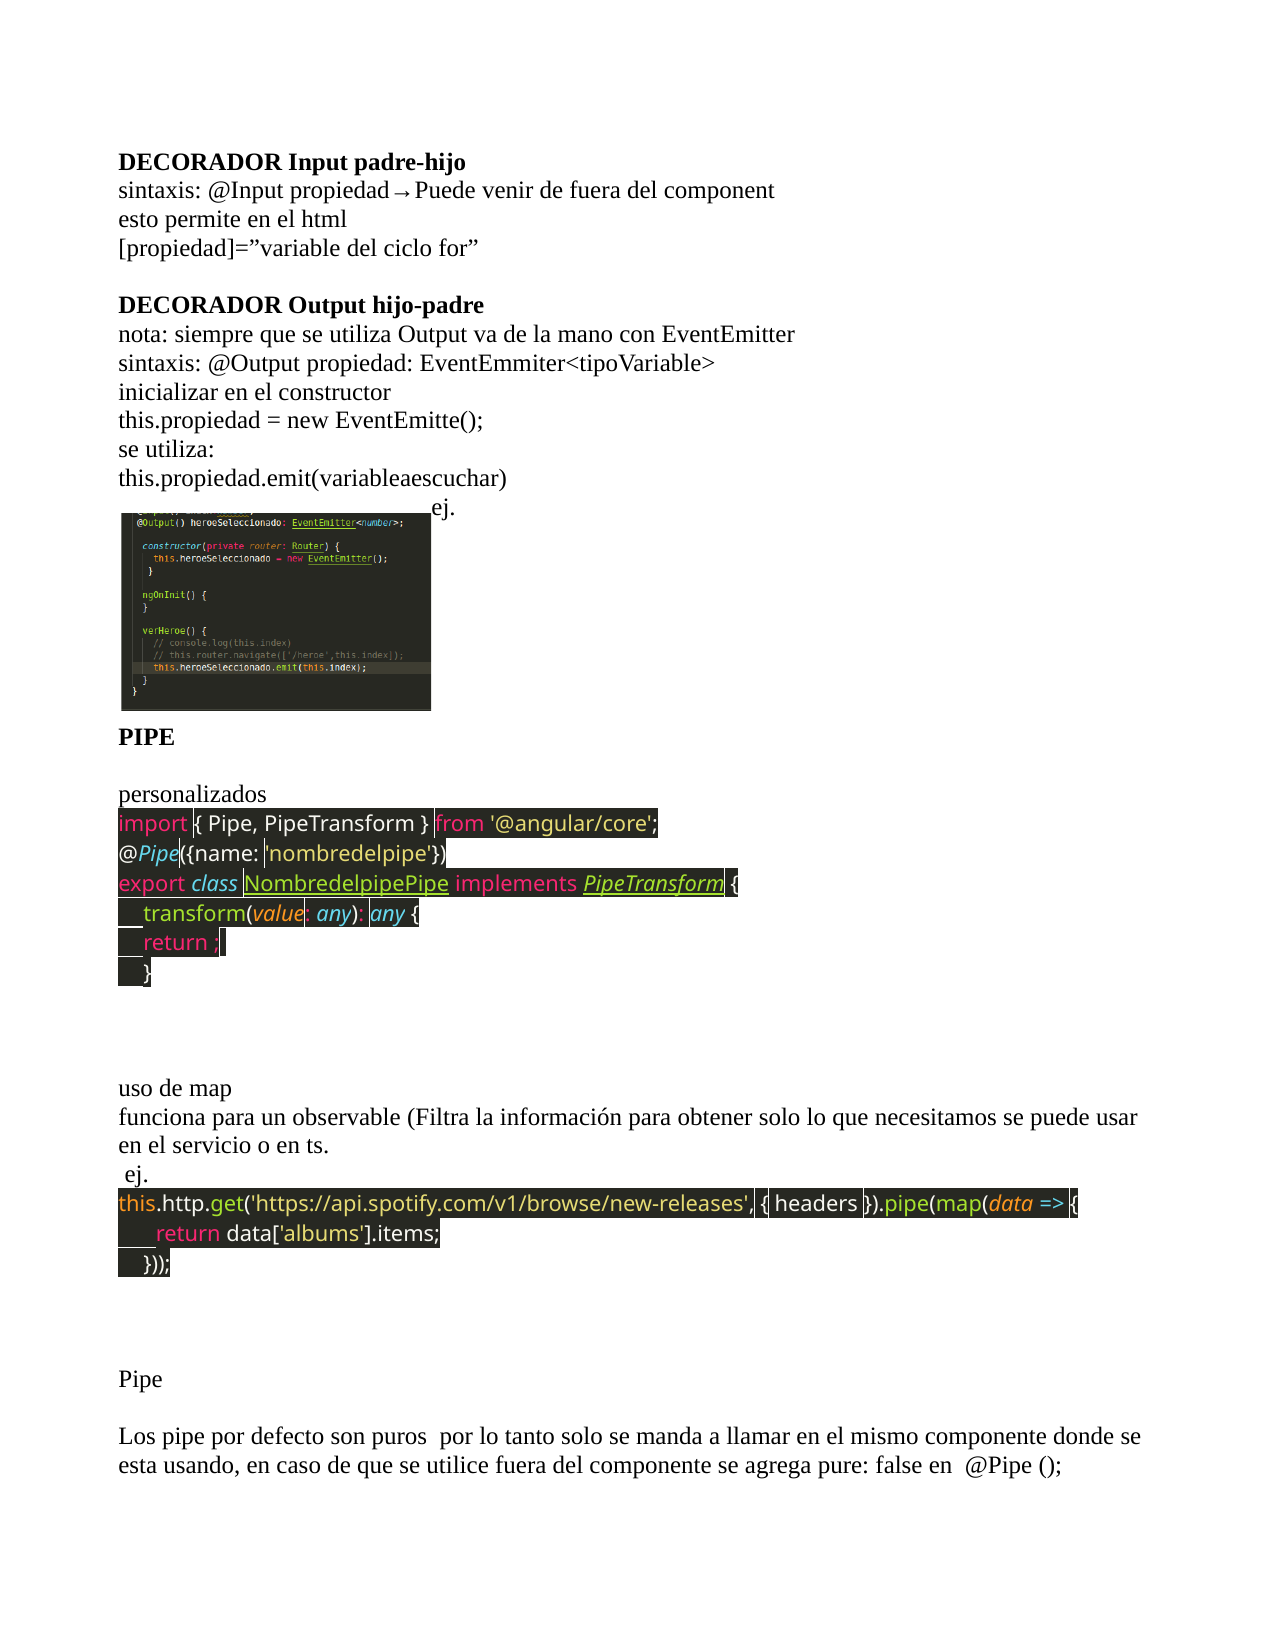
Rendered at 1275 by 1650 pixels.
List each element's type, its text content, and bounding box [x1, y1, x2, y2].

text return ; [118, 927, 1157, 957]
picture [121, 513, 279, 711]
text nota: siempre que se utiliza Output va de la mano con EventEmitter [118, 319, 1157, 348]
text uso de map [118, 1073, 1157, 1102]
text @Pipe({name: 'nombredelpipe'}) [118, 838, 1157, 868]
text ej. [118, 1159, 1157, 1188]
text Los pipe por defecto son puros por lo tanto solo se manda a llamar en el mismo componente donde se esta usando, en caso de que se utilice fuera del componente se agrega pure: false en @Pipe (); [118, 1421, 1157, 1479]
text this.http.get('https://api.spotify.com/v1/browse/new-releases', { headers }).pipe(map(data => { [118, 1188, 1157, 1218]
text esto permite en el html [118, 204, 1157, 233]
text sintaxis: @Output propiedad: EventEmmiter<tipoVariable> [118, 348, 1157, 377]
text [propiedad]=”variable del ciclo for” [118, 233, 1157, 262]
text Pipe [118, 1364, 1157, 1392]
text transform(value: any): any { [118, 897, 1157, 927]
text PIPE [118, 722, 1157, 751]
text sintaxis: @Input propiedad→Puede venir de fuera del component [118, 176, 1157, 204]
text DECORADOR Input padre-hijo [118, 147, 1157, 176]
text ej. [118, 492, 1157, 521]
text inicializar en el constructor [118, 377, 1157, 406]
text })); [118, 1248, 1157, 1277]
text this.propiedad = new EventEmitte(); [118, 406, 1157, 434]
text } [118, 957, 1157, 987]
text export class NombredelpipePipe implements PipeTransform { [118, 868, 1157, 897]
text DECORADOR Output hijo-padre [118, 291, 1157, 319]
text se utiliza: [118, 434, 1157, 463]
text funciona para un observable (Filtra la información para obtener solo lo que necesitamos se puede usar en el servicio o en ts. [118, 1102, 1157, 1159]
text import { Pipe, PipeTransform } from '@angular/core'; [118, 808, 1157, 838]
text this.propiedad.emit(variableaescuchar) [118, 463, 1157, 492]
text personalizados [118, 779, 1157, 808]
text return data['albums'].items; [118, 1218, 1157, 1248]
